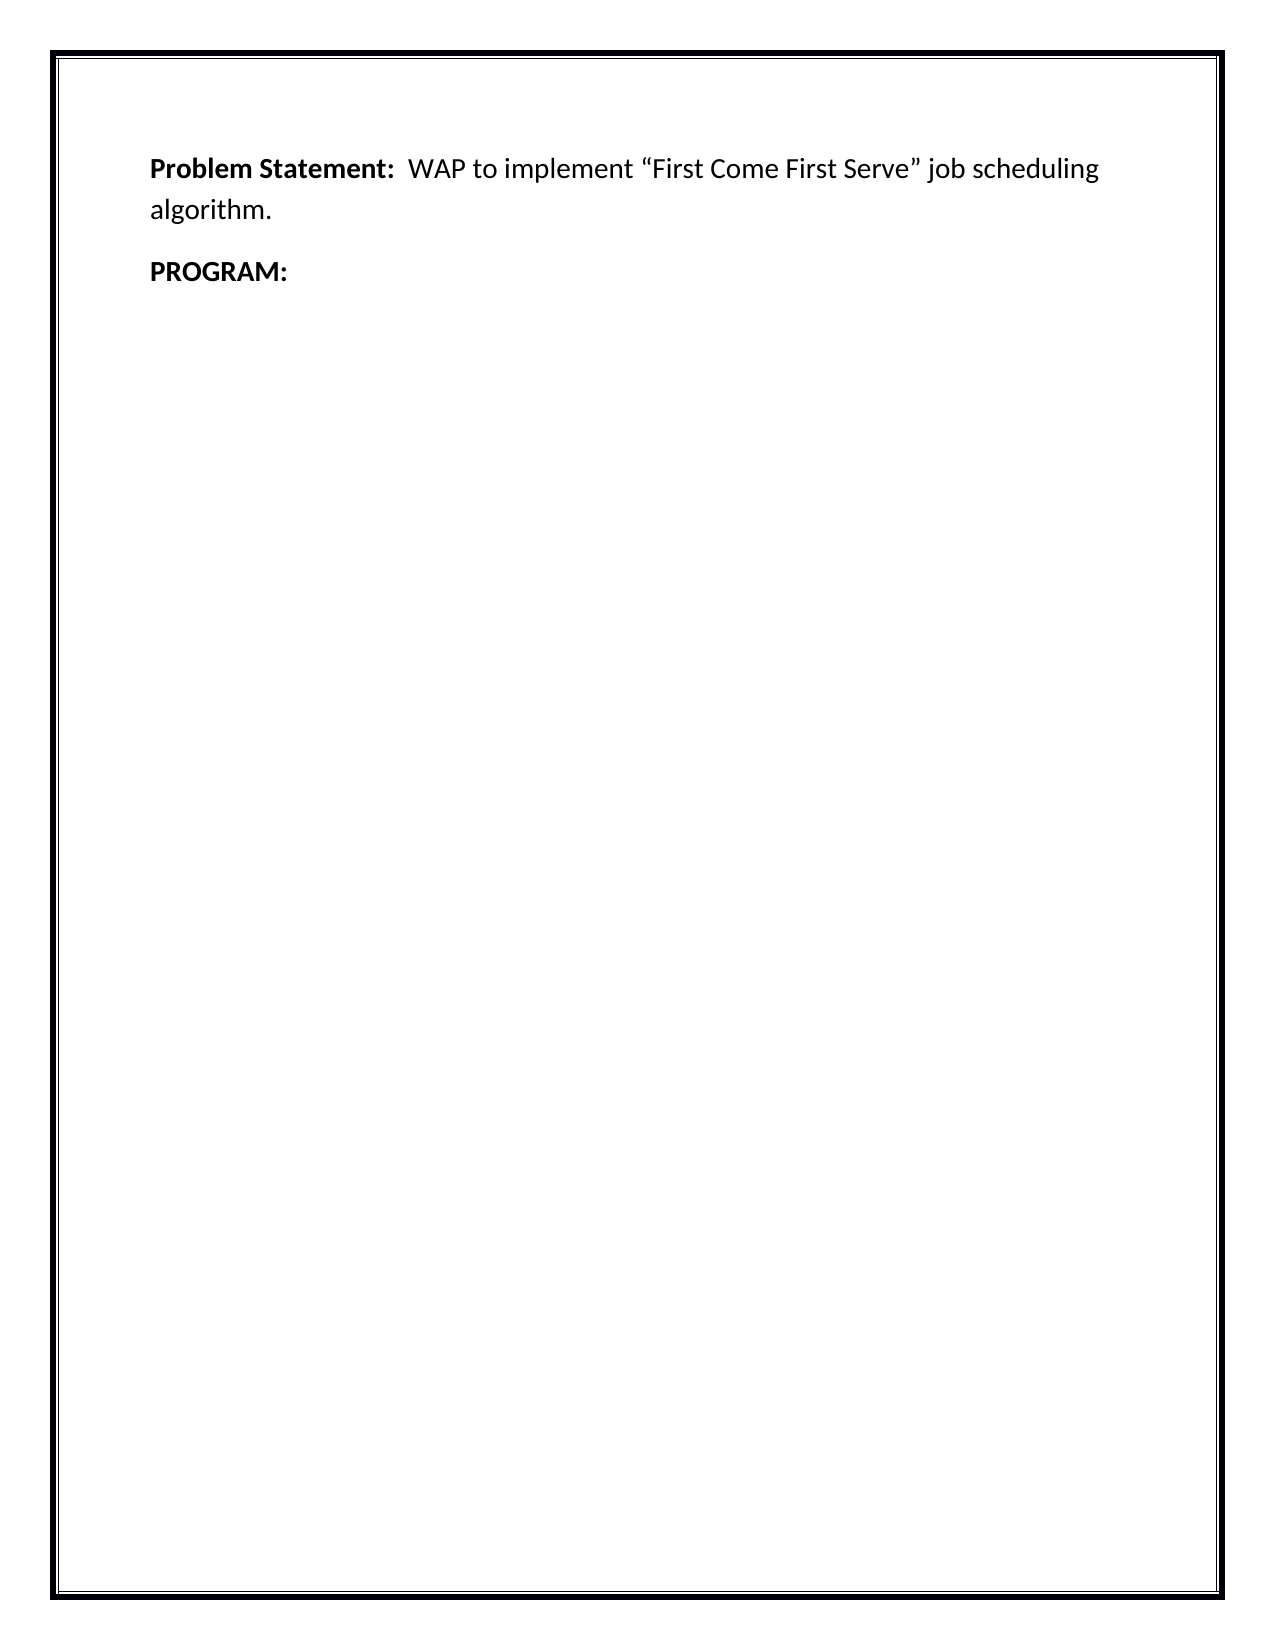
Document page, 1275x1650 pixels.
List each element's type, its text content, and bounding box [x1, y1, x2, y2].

text PROGRAM: [150, 253, 1125, 288]
text Problem Statement: WAP to implement “First Come First Serve” job scheduling algorithm. [150, 150, 1125, 227]
